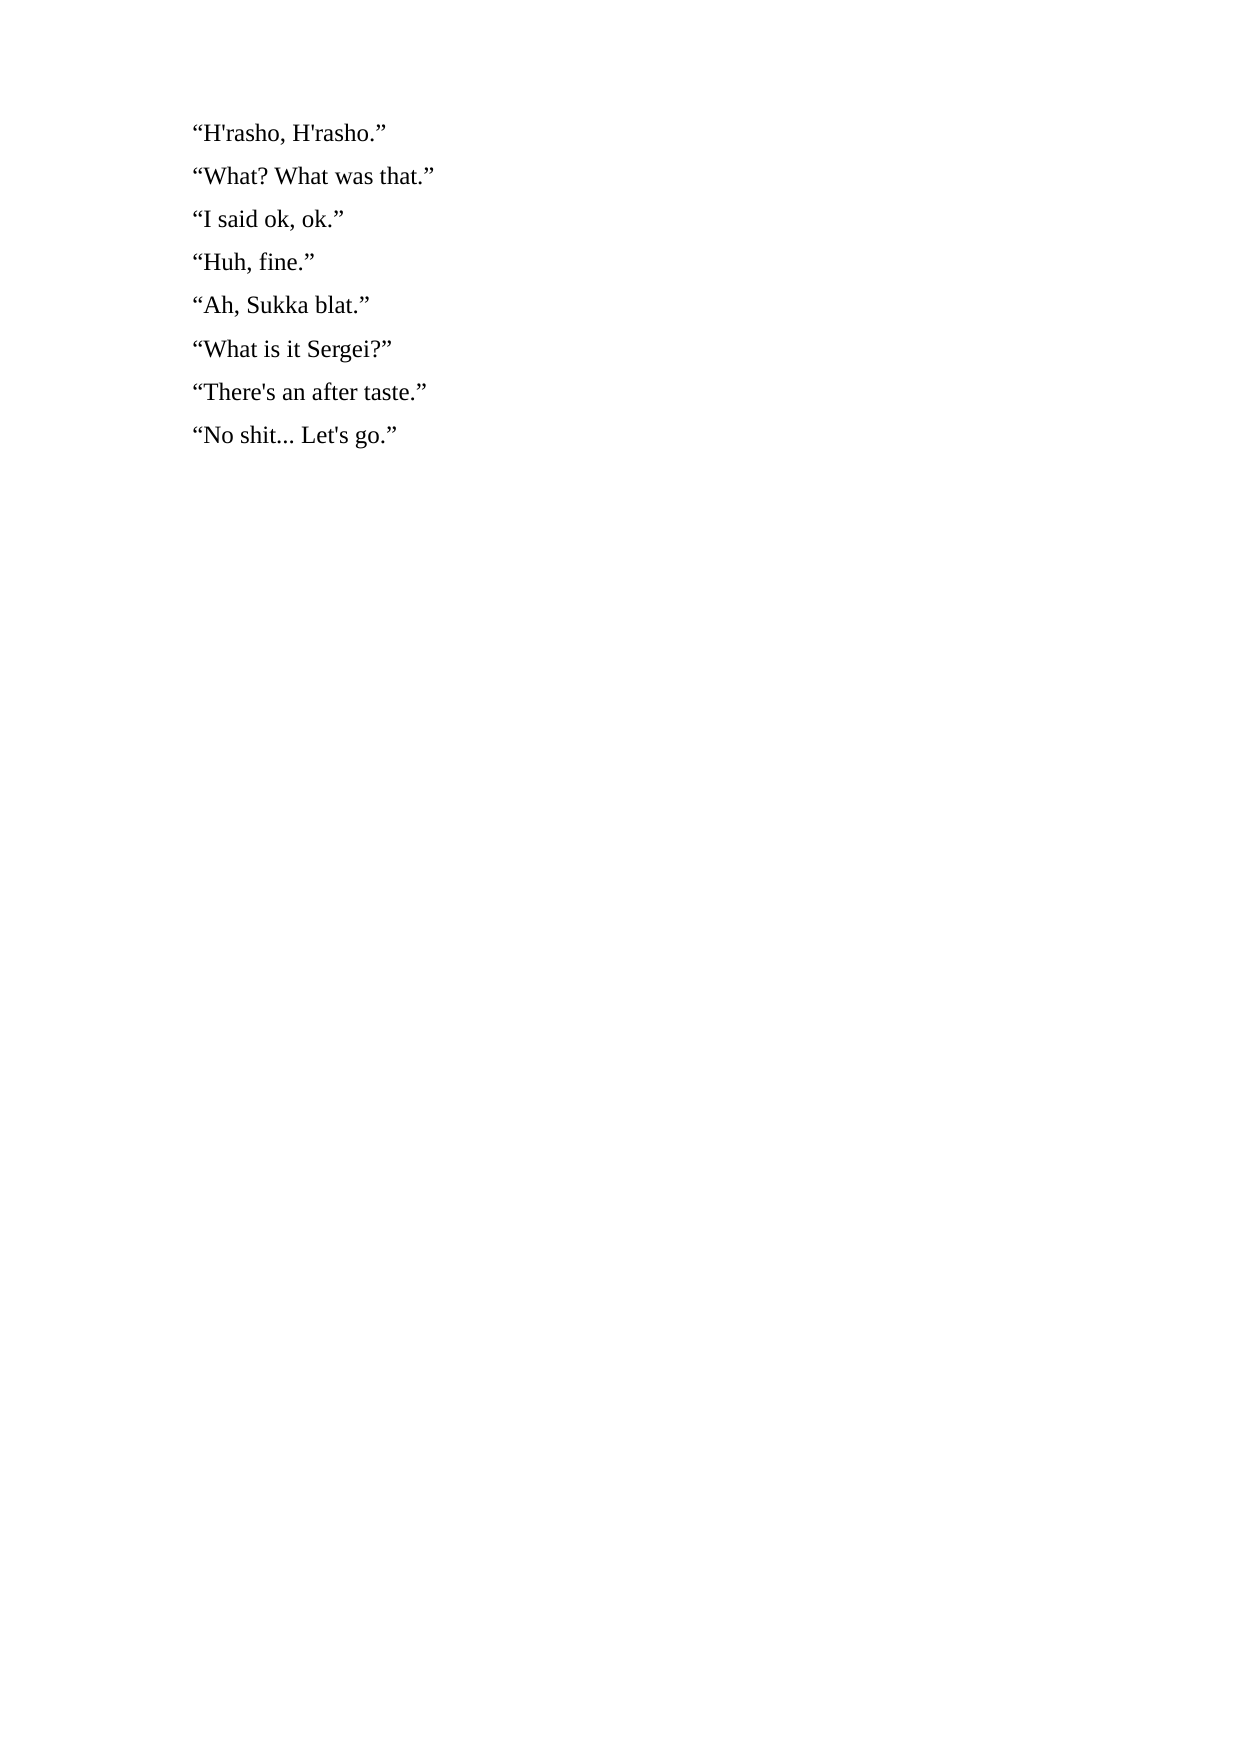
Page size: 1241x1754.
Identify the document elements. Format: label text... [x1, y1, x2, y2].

text “There's an after taste.” [118, 377, 1122, 406]
text “No shit... Let's go.” [118, 420, 1122, 449]
text “H'rasho, H'rasho.” [118, 118, 1122, 147]
text “Huh, fine.” [118, 247, 1122, 276]
text “Ah, Sukka blat.” [118, 291, 1122, 319]
text “I said ok, ok.” [118, 204, 1122, 233]
text “What is it Sergei?” [118, 334, 1122, 362]
text “What? What was that.” [118, 161, 1122, 190]
